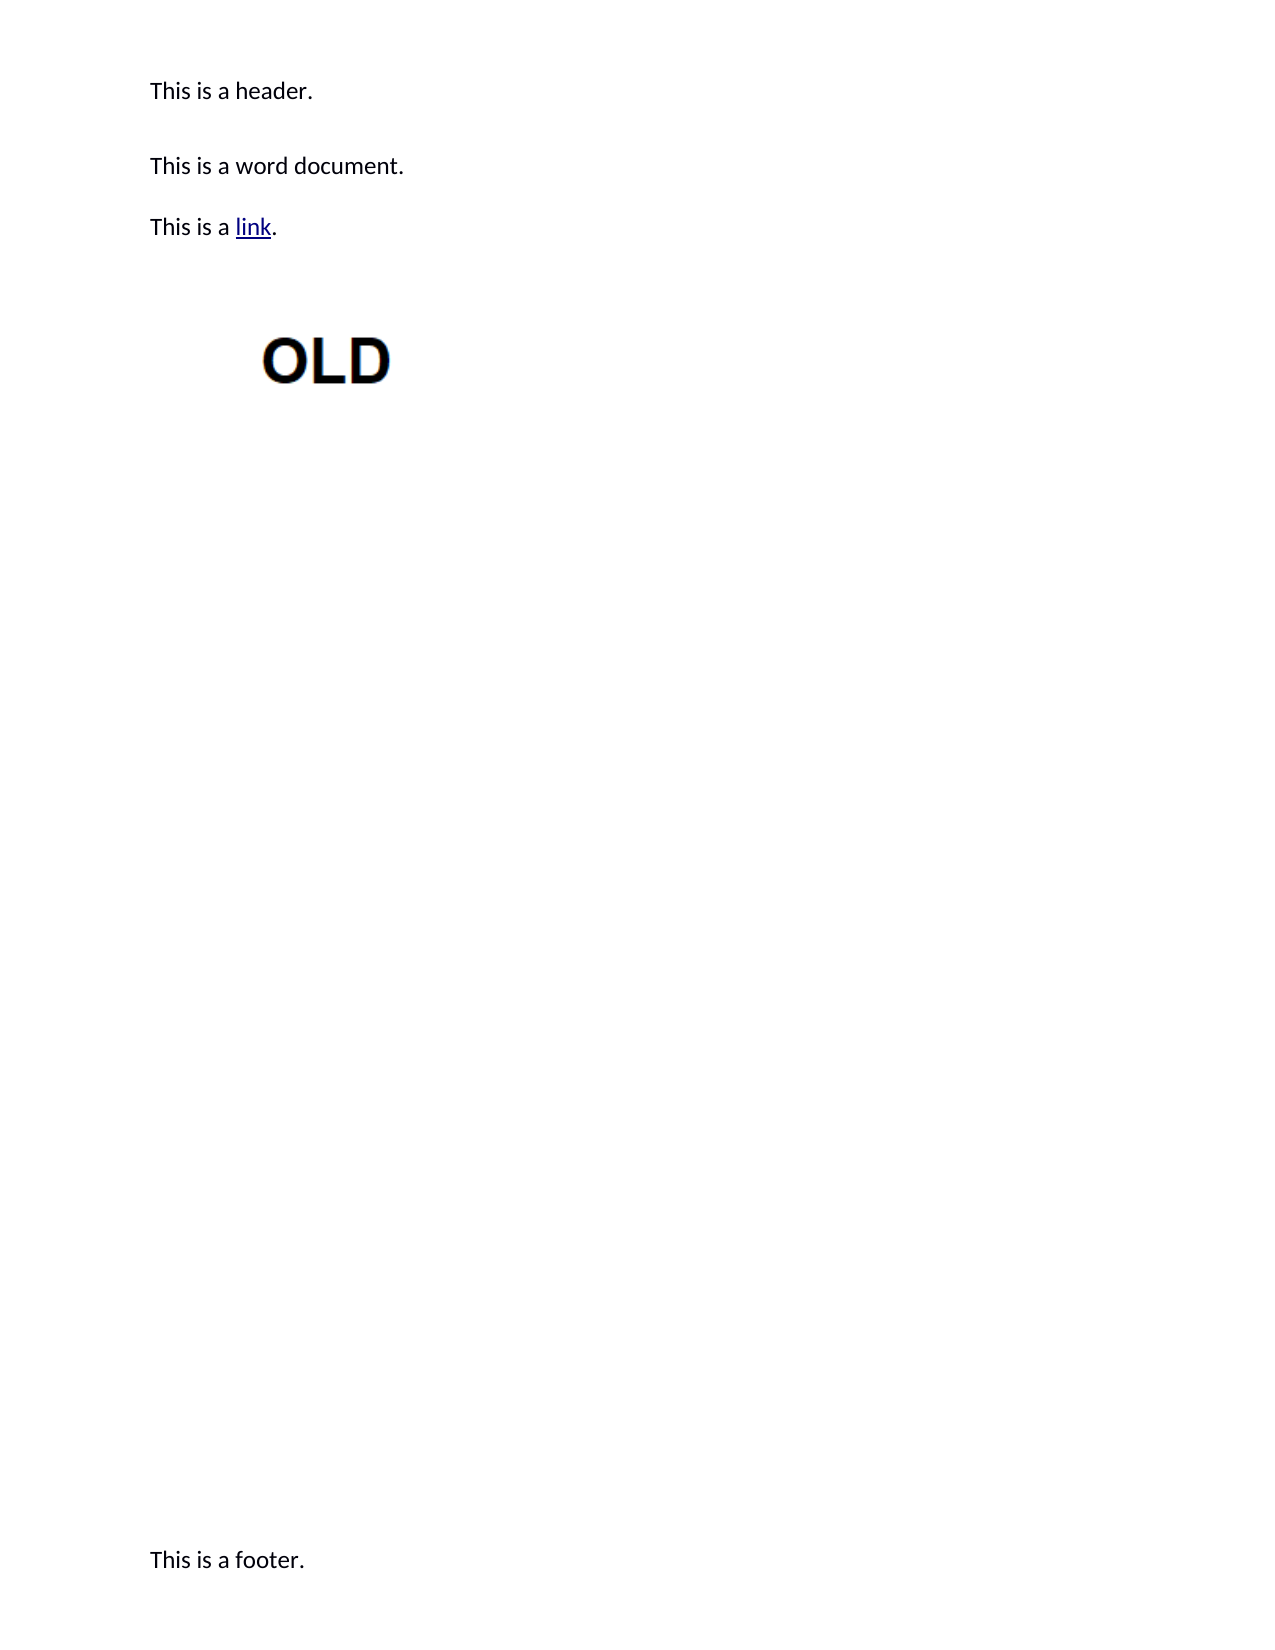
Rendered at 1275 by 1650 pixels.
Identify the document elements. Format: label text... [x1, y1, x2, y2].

picture [156, 290, 529, 442]
text This is a link. [150, 211, 1125, 242]
text This is a word document. [150, 150, 1125, 181]
